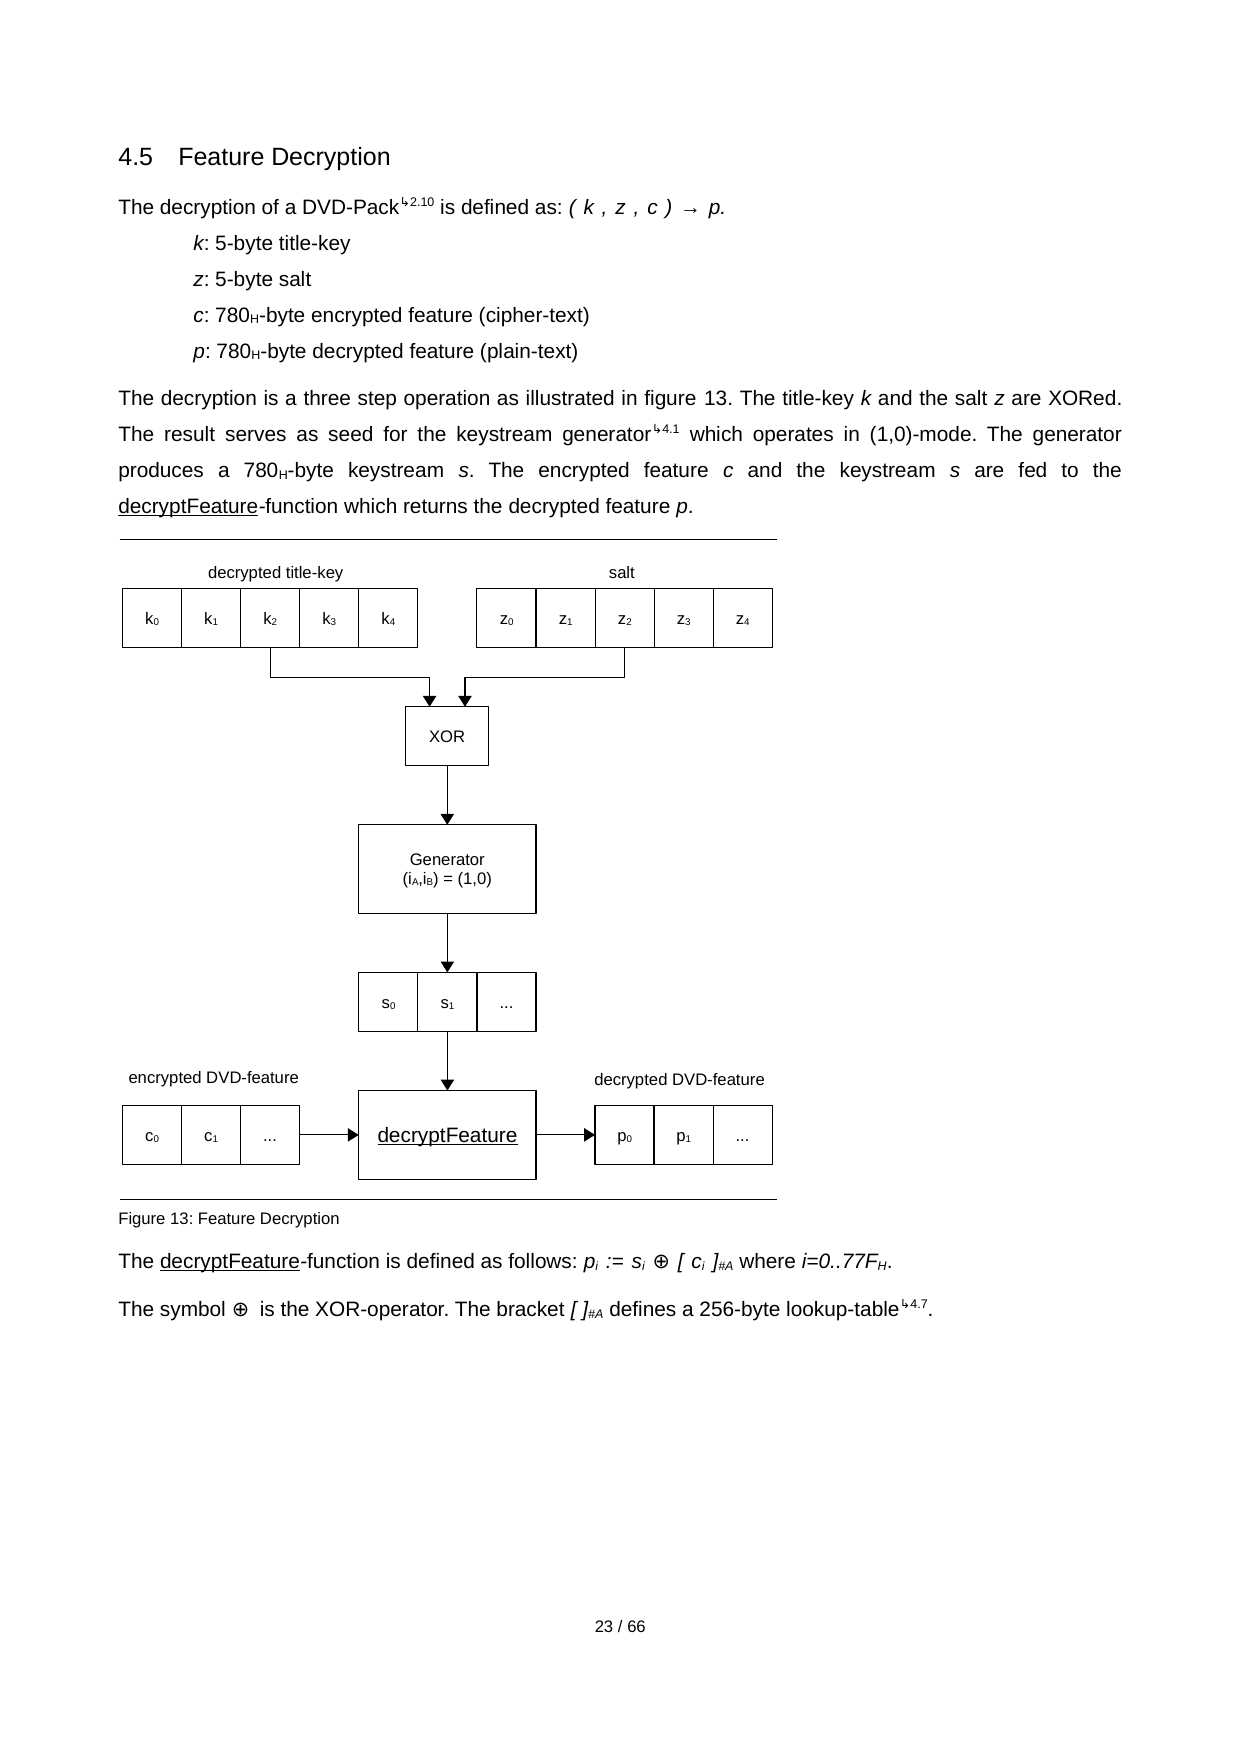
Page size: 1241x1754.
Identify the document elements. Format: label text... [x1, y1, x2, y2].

text c: 780H-byte encrypted feature (cipher-text) [118, 303, 1122, 327]
text p: 780H-byte decrypted feature (plain-text) [118, 338, 1122, 362]
text The decryption of a DVD-Pack↳2.10 is defined as: ( k , z , c ) → p. [118, 195, 1122, 219]
text The decryptFeature-function is defined as follows: pi := si ⊕ [ ci ]#A where i=0..77FH. [118, 1249, 1122, 1273]
text z: 5-byte salt [118, 267, 1122, 291]
subtitle Feature Decryption [118, 142, 1122, 171]
text The symbol ⊕ is the XOR-operator. The bracket [ ]#A defines a 256-byte lookup-table↳4.7. [118, 1297, 1122, 1321]
text Figure 13: Feature Decryption [118, 540, 1122, 1228]
text The decryption is a three step operation as illustrated in figure 13. The title-key k and the salt z are XORed. The result serves as seed for the keystream generator↳4.1 which operates in (1,0)-mode. The generator produces a 780H-byte keystream s. The encrypted feature c and the keystream s are fed to the decryptFeature-function which returns the decrypted feature p. [118, 386, 1122, 518]
text k: 5-byte title-key [118, 231, 1122, 255]
